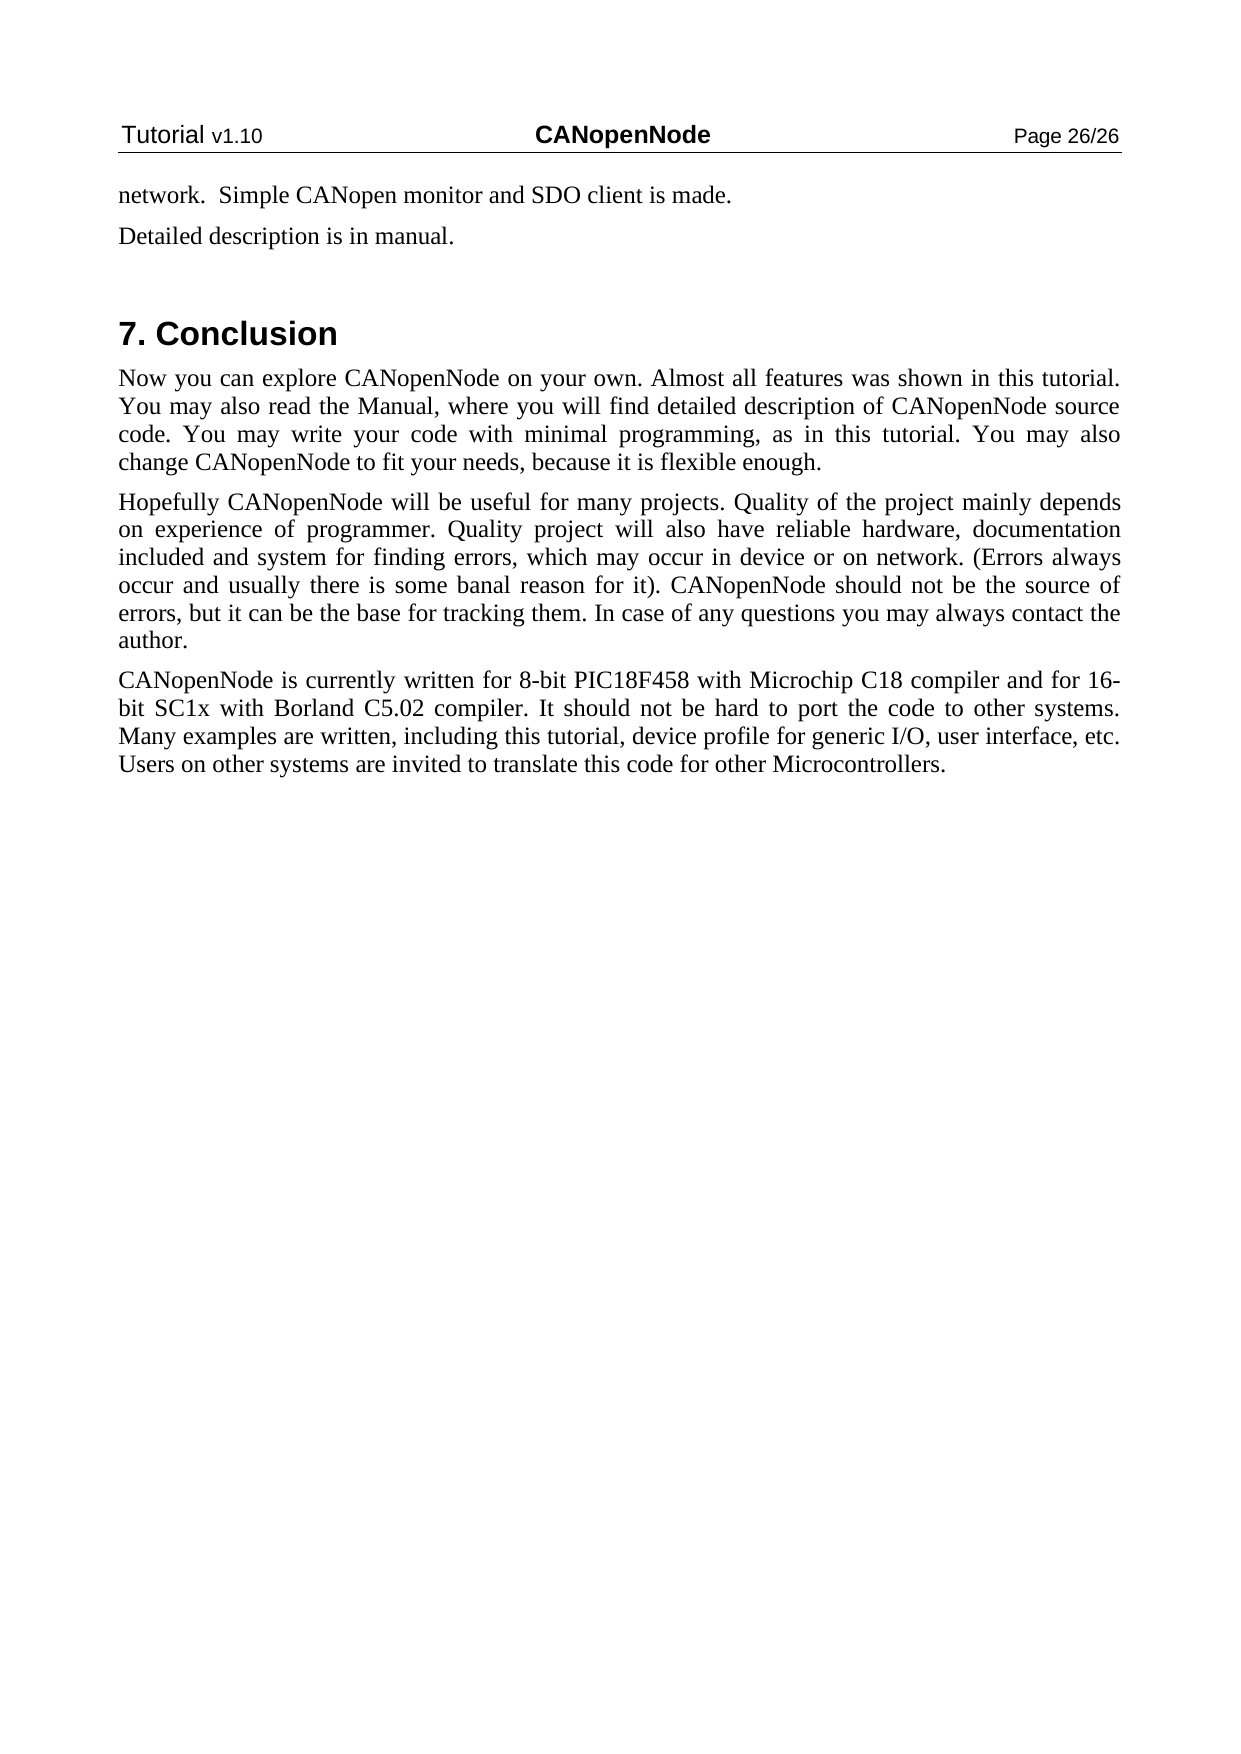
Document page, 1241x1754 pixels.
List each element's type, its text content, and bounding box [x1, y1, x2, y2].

text Hopefully CANopenNode will be useful for many projects. Quality of the project mainly depends on experience of programmer. Quality project will also have reliable hardware, documentation included and system for finding errors, which may occur in device or on network. (Errors always occur and usually there is some banal reason for it). CANopenNode should not be the source of errors, but it can be the base for tracking them. In case of any questions you may always contact the author. [118, 488, 1122, 654]
subtitle 7. Conclusion [118, 315, 1122, 352]
text Now you can explore CANopenNode on your own. Almost all features was shown in this tutorial. You may also read the Manual, where you will find detailed description of CANopenNode source code. You may write your code with minimal programming, as in this tutorial. You may also change CANopenNode to fit your needs, because it is flexible enough. [118, 364, 1122, 475]
text Detailed description is in manual. [118, 222, 1122, 249]
text CANopenNode is currently written for 8-bit PIC18F458 with Microchip C18 compiler and for 16-bit SC1x with Borland C5.02 compiler. It should not be hard to port the code to other systems. Many examples are written, including this tutorial, device profile for generic I/O, user interface, etc. Users on other systems are invited to translate this code for other Microcontrollers. [118, 667, 1122, 777]
text network. Simple CANopen monitor and SDO client is made. [118, 182, 1122, 209]
